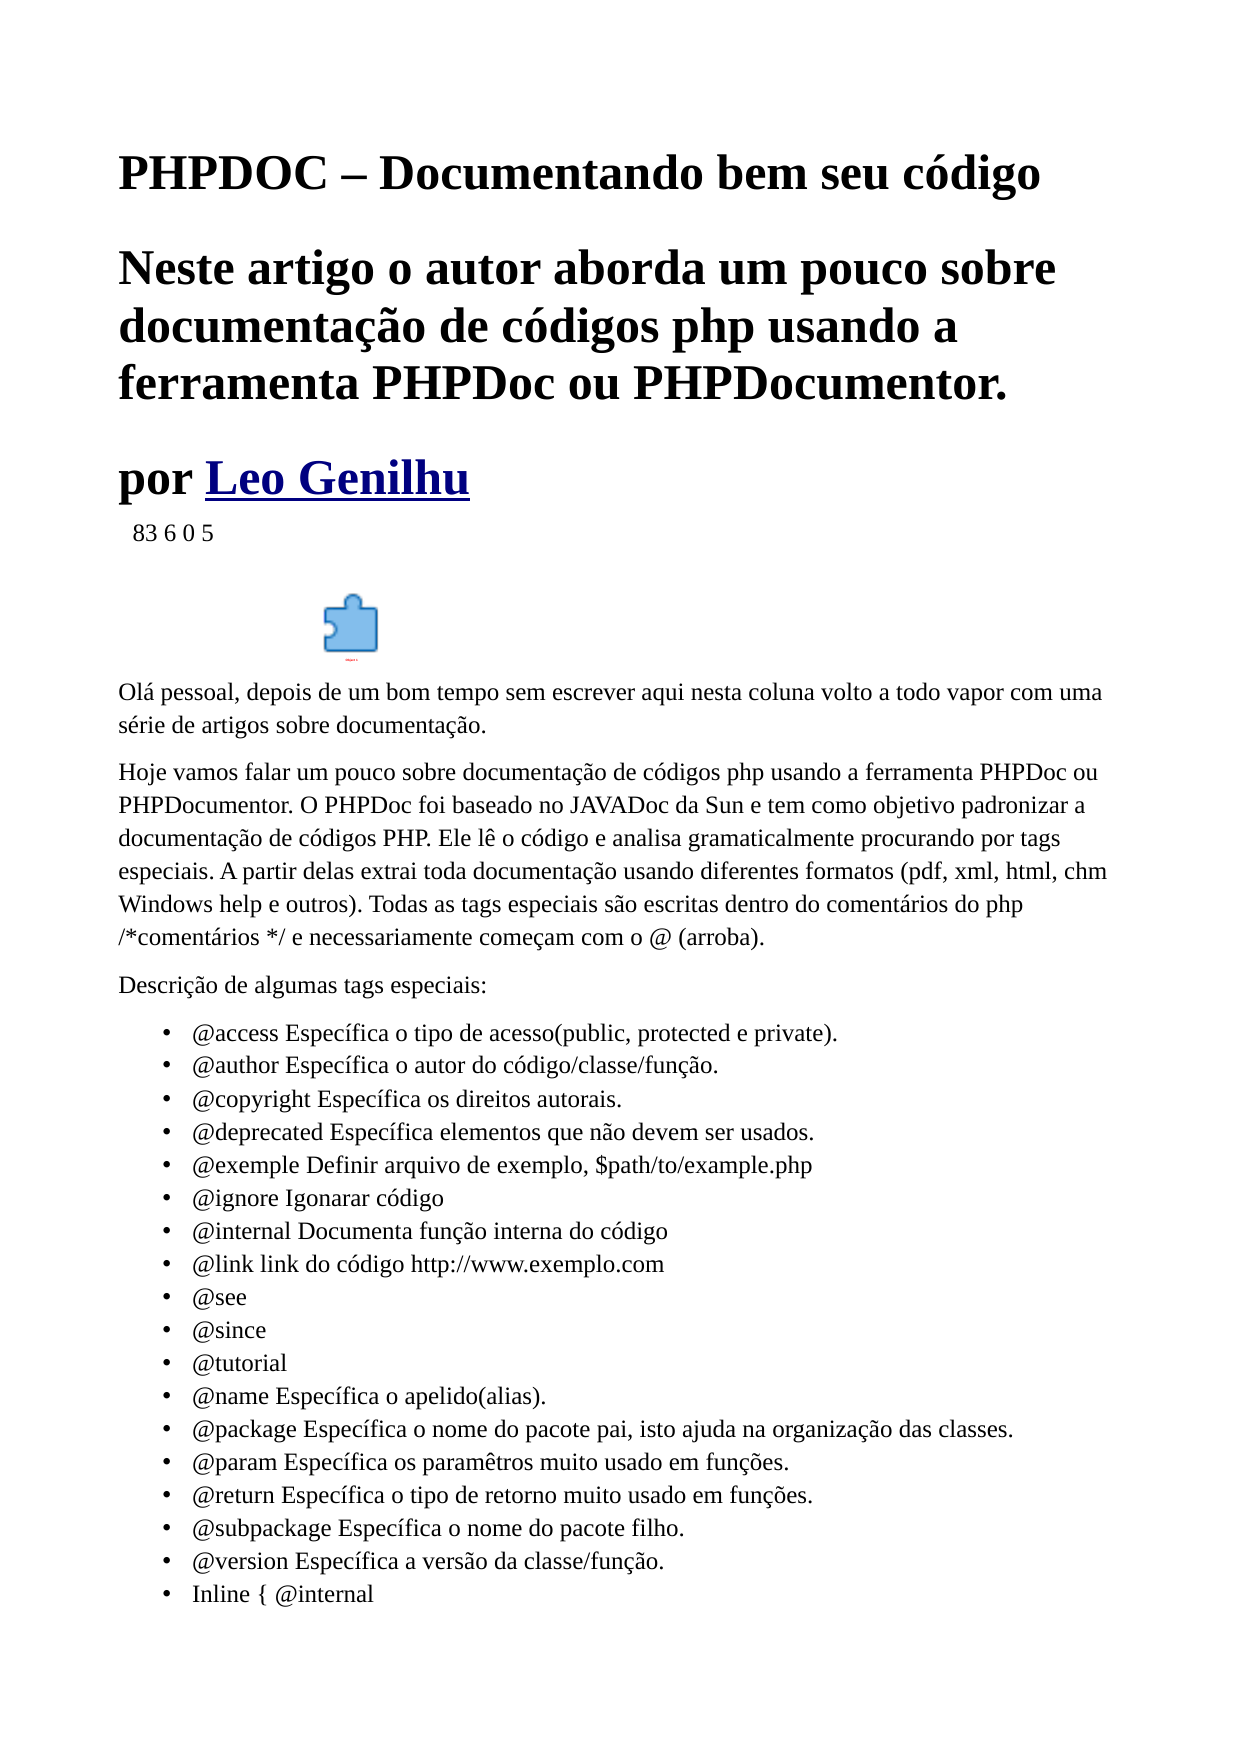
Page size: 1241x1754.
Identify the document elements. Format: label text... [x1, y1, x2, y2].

list @version Específica a versão da classe/função. [162, 1546, 1122, 1575]
list @package Específica o nome do pacote pai, isto ajuda na organização das classes. [162, 1414, 1122, 1443]
text Olá pessoal, depois de um bom tempo sem escrever aqui nesta coluna volto a todo vapor com uma série de artigos sobre documentação. [118, 677, 1122, 738]
list @return Específica o tipo de retorno muito usado em funções. [162, 1480, 1122, 1509]
text Hoje vamos falar um pouco sobre documentação de códigos php usando a ferramenta PHPDoc ou PHPDocumentor. O PHPDoc foi baseado no JAVADoc da Sun e tem como objetivo padronizar a documentação de códigos PHP. Ele lê o código e analisa gramaticalmente procurando por tags especiais. A partir delas extrai toda documentação usando diferentes formatos (pdf, xml, html, chm Windows help e outros). Todas as tags especiais são escritas dentro do comentários do php /*comentários */ e necessariamente começam com o @ (arroba). [118, 757, 1122, 951]
list @author Específica o autor do código/classe/função. [162, 1051, 1122, 1079]
subtitle Neste artigo o autor aborda um pouco sobre documentação de códigos php usando a ferramenta PHPDoc ou PHPDocumentor. [118, 238, 1122, 411]
text 83 6 0 5 [126, 518, 1122, 547]
subtitle PHPDOC – Documentando bem seu código [118, 143, 1122, 201]
list @param Específica os paramêtros muito usado em funções. [162, 1447, 1122, 1476]
list @copyright Específica os direitos autorais. [162, 1084, 1122, 1112]
list @since [162, 1315, 1122, 1343]
list @access Específica o tipo de acesso(public, protected e private). [162, 1018, 1122, 1046]
list @deprecated Específica elementos que não devem ser usados. [162, 1117, 1122, 1145]
list @see [162, 1282, 1122, 1311]
list @link link do código http://www.exemplo.com [162, 1249, 1122, 1277]
list Inline { @internal [162, 1579, 1122, 1608]
subtitle por Leo Genilhu [118, 448, 1122, 506]
list @subpackage Específica o nome do pacote filho. [162, 1513, 1122, 1542]
list @tutorial [162, 1348, 1122, 1377]
text Descrição de algumas tags especiais: [118, 970, 1122, 999]
list @exemple Definir arquivo de exemplo, $path/to/example.php [162, 1150, 1122, 1178]
list @name Específica o apelido(alias). [162, 1381, 1122, 1409]
list @ignore Igonarar código [162, 1183, 1122, 1211]
list @internal Documenta função interna do código [162, 1216, 1122, 1244]
